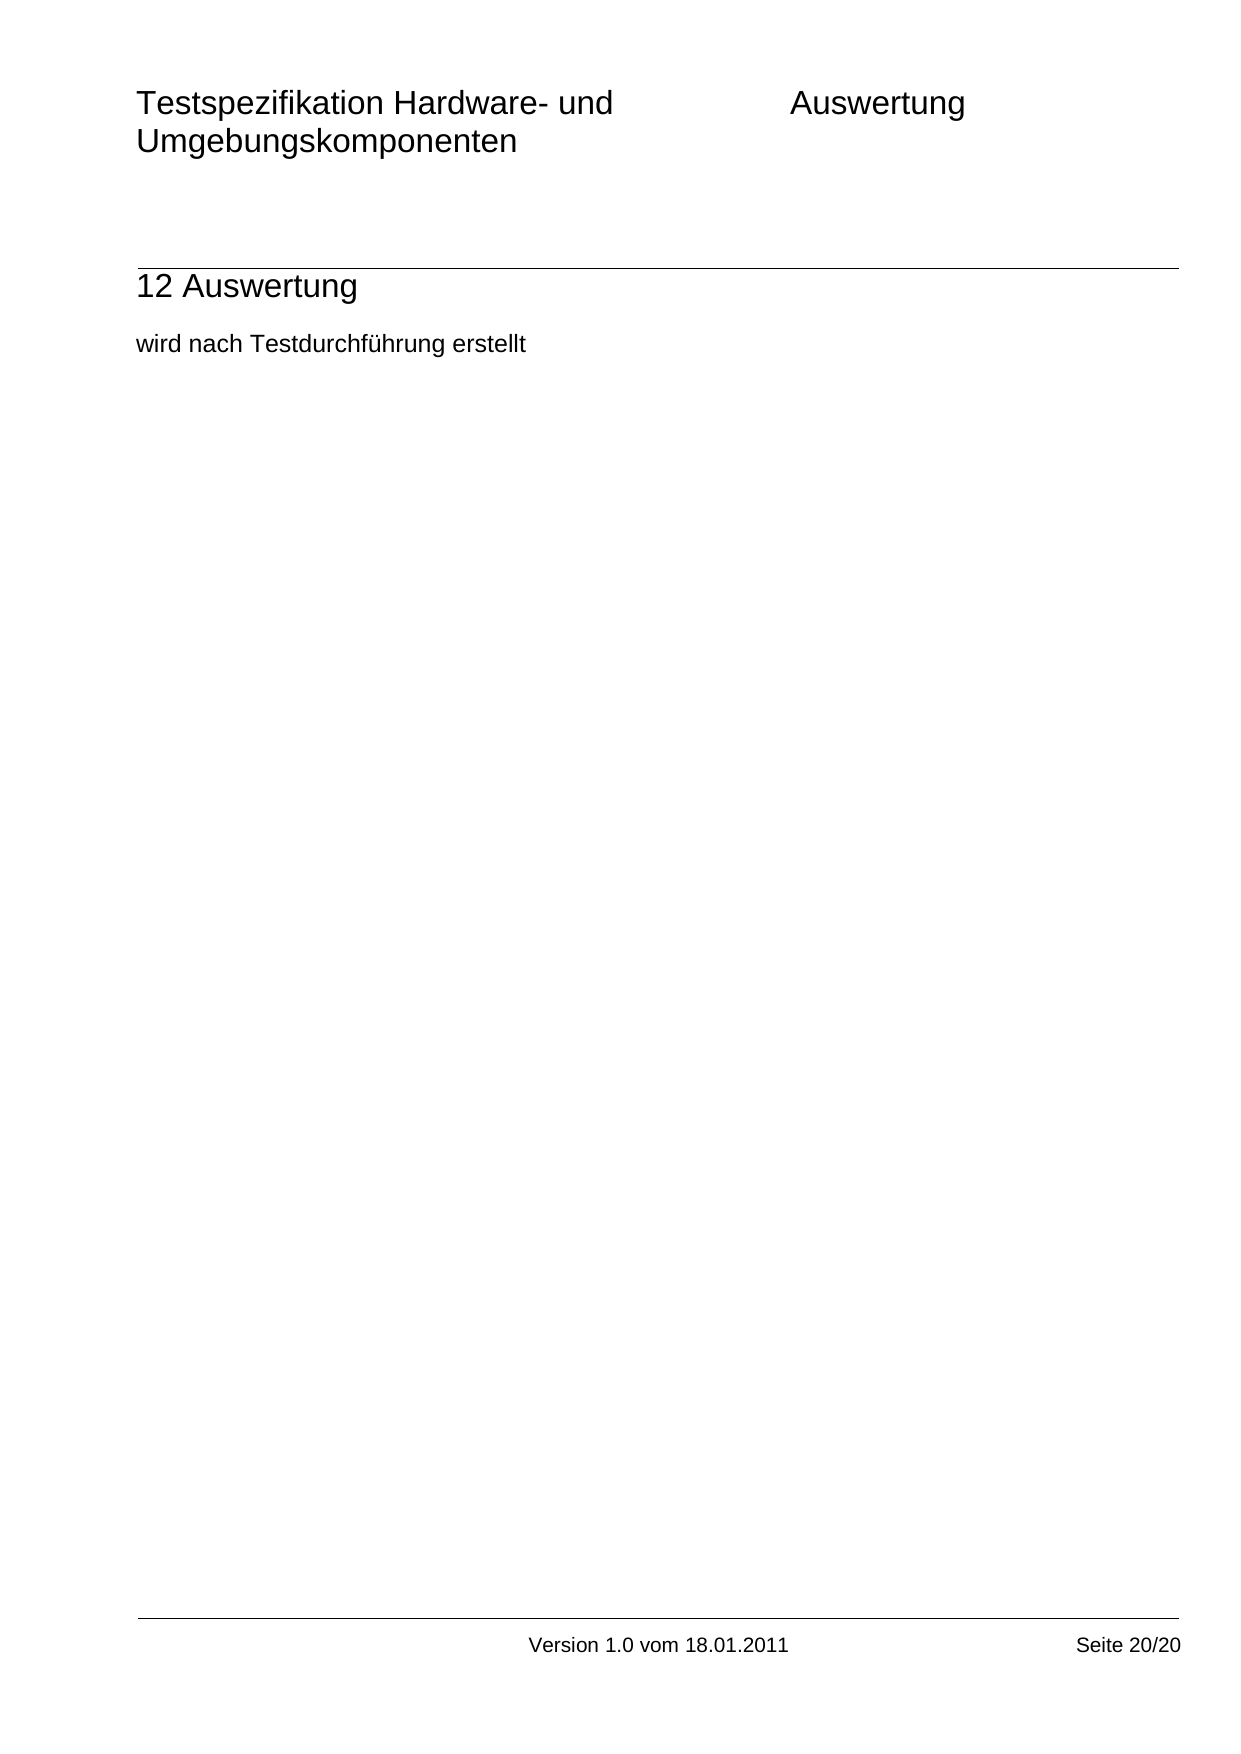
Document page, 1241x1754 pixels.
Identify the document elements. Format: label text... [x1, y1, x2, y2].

text wird nach Testdurchführung erstellt [136, 329, 1181, 358]
subtitle Auswertung [351, 289, 1181, 304]
subtitle Auswertung [136, 289, 352, 304]
